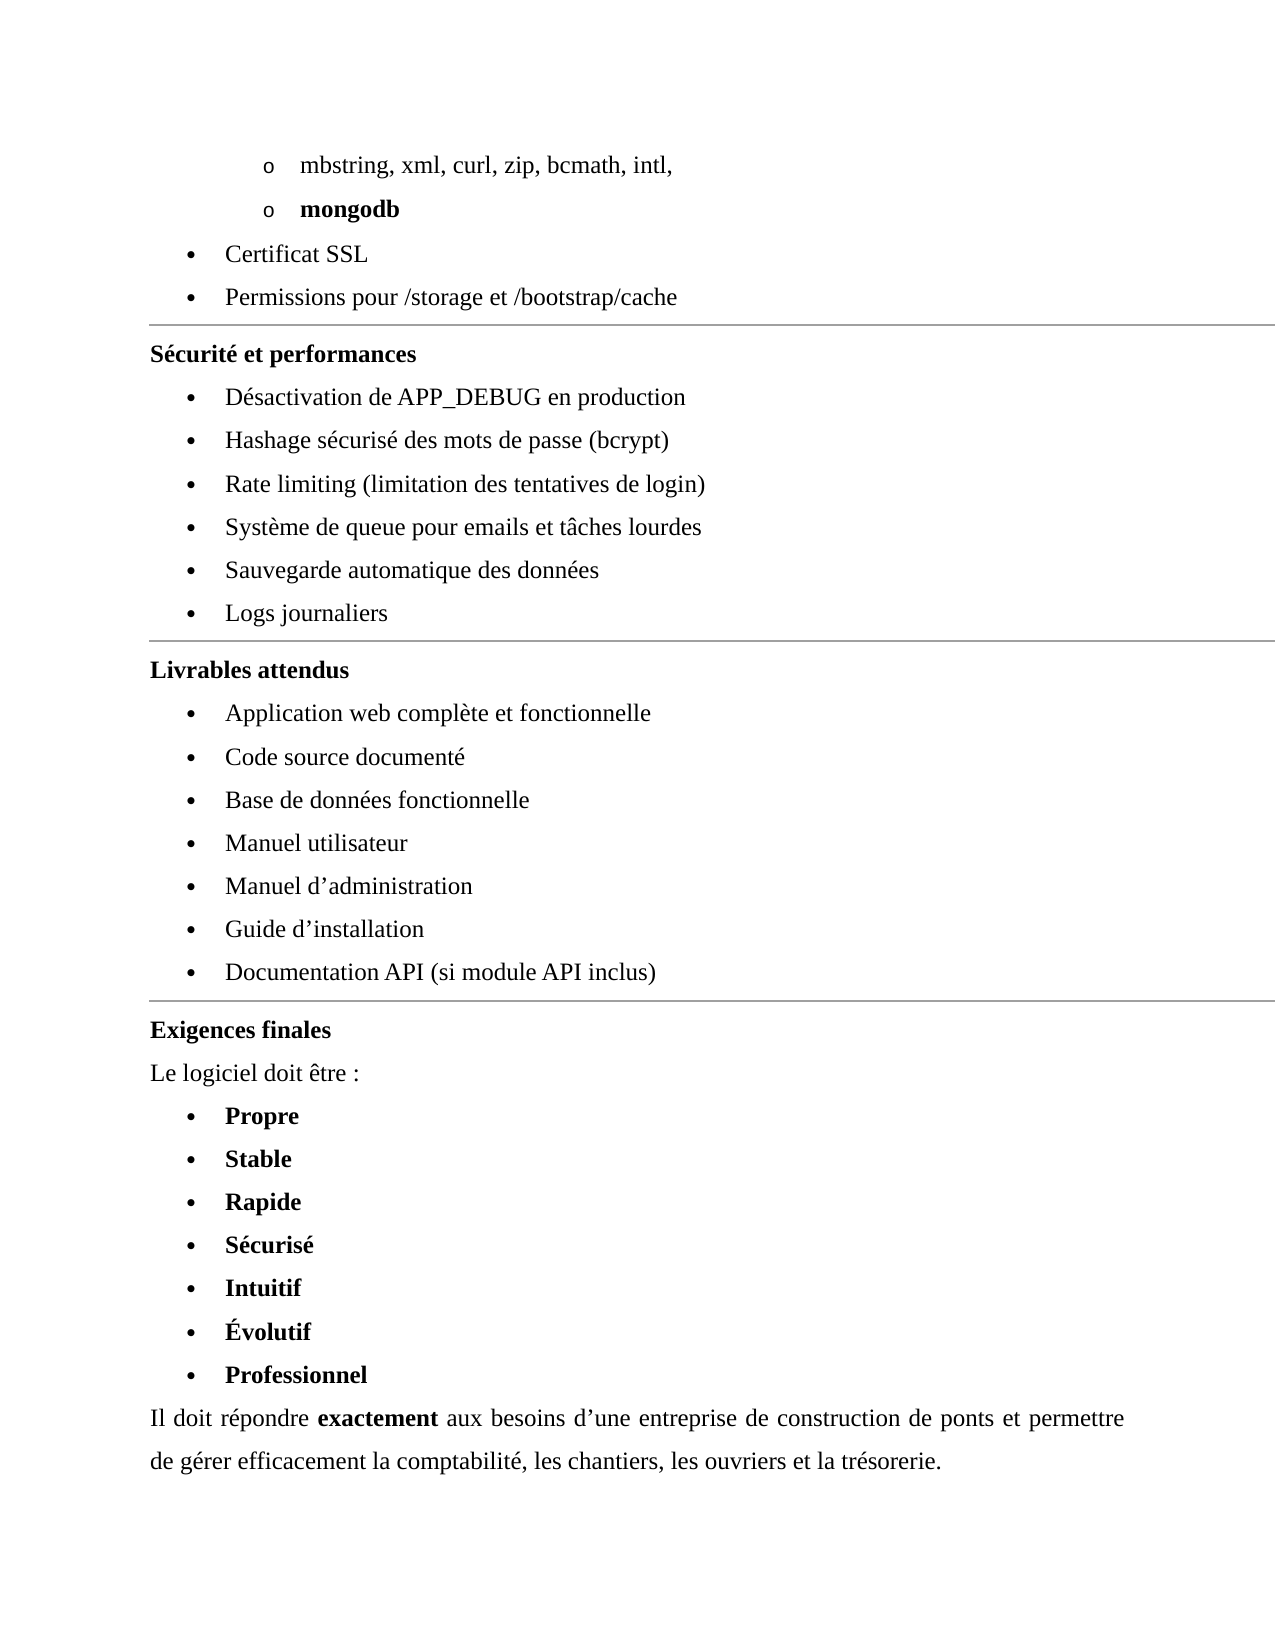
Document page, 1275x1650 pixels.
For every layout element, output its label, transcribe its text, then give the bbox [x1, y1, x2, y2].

list Code source documenté [187, 742, 1125, 770]
list Intuitif [187, 1273, 1125, 1302]
list Hashage sécurisé des mots de passe (bcrypt) [187, 426, 1125, 454]
text Le logiciel doit être : [150, 1058, 1125, 1087]
list Sauvegarde automatique des données [187, 555, 1125, 584]
text Sécurité et performances [150, 339, 1125, 368]
list Application web complète et fonctionnelle [187, 698, 1125, 727]
list mongodb [262, 194, 1125, 224]
list Certificat SSL [187, 239, 1125, 267]
text Il doit répondre exactement aux besoins d’une entreprise de construction de ponts et permettre de gérer efficacement la comptabilité, les chantiers, les ouvriers et la trésorerie. [150, 1403, 1125, 1475]
list Permissions pour /storage et /bootstrap/cache [187, 282, 1125, 311]
list Stable [187, 1144, 1125, 1173]
list Guide d’installation [187, 914, 1125, 943]
list Propre [187, 1101, 1125, 1130]
list Manuel utilisateur [187, 828, 1125, 857]
text Exigences finales [150, 1015, 1125, 1043]
list Base de données fonctionnelle [187, 785, 1125, 813]
list Système de queue pour emails et tâches lourdes [187, 512, 1125, 541]
list Rate limiting (limitation des tentatives de login) [187, 469, 1125, 497]
list Logs journaliers [187, 598, 1125, 627]
list Évolutif [187, 1317, 1125, 1345]
list Professionnel [187, 1360, 1125, 1388]
list Désactivation de APP_DEBUG en production [187, 382, 1125, 411]
list Documentation API (si module API inclus) [187, 957, 1125, 986]
text Livrables attendus [150, 655, 1125, 684]
list Manuel d’administration [187, 871, 1125, 900]
list Sécurisé [187, 1230, 1125, 1259]
list mbstring, xml, curl, zip, bcmath, intl, [262, 150, 1125, 179]
list Rapide [187, 1187, 1125, 1216]
